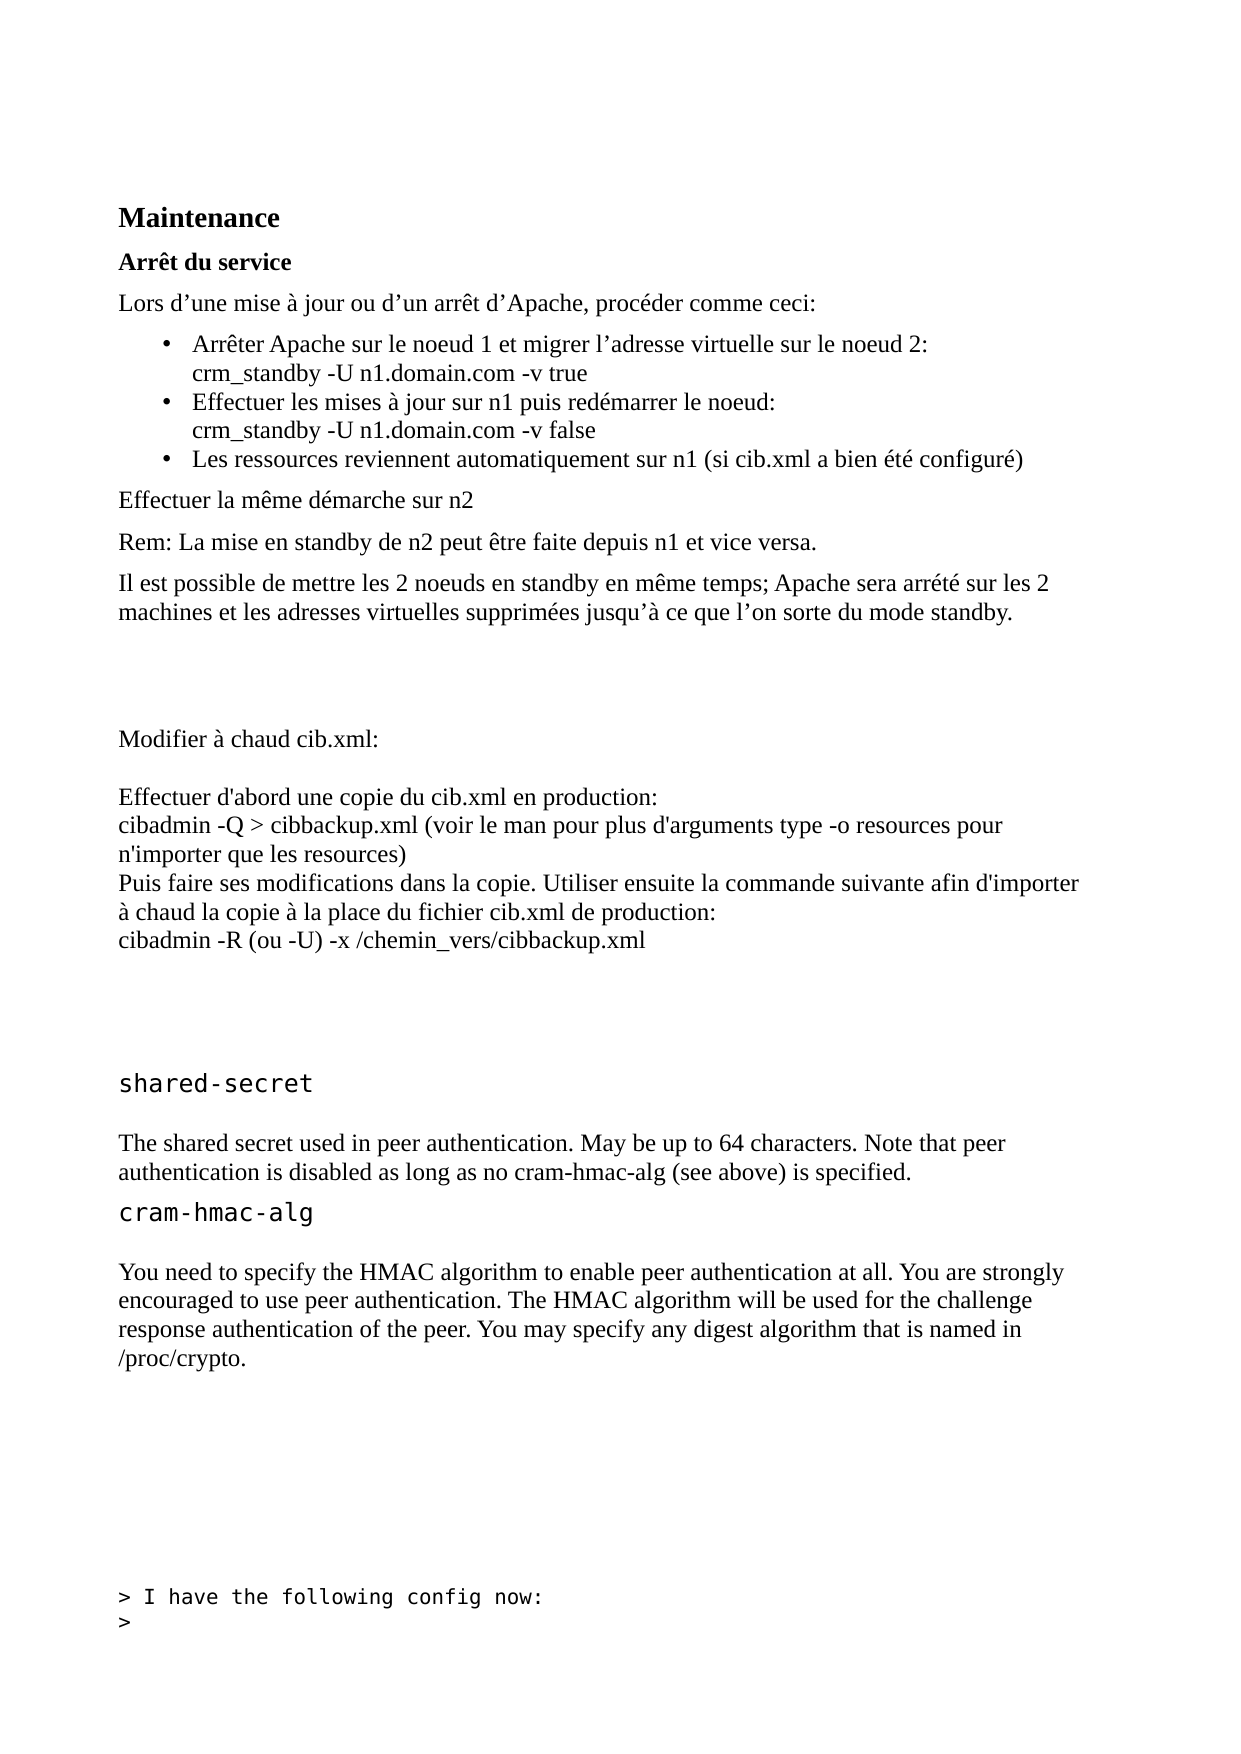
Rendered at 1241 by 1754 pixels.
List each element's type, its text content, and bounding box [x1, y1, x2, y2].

text The shared secret used in peer authentication. May be up to 64 characters. Note that peer authentication is disabled as long as no cram-hmac-alg (see above) is specified. [118, 1128, 1122, 1185]
text cibadmin -R (ou -U) -x /chemin_vers/cibbackup.xml [118, 925, 1122, 954]
text n'importer que les resources) [118, 839, 1122, 868]
text cibadmin -Q > cibbackup.xml (voir le man pour plus d'arguments type -o resources pour [118, 810, 1122, 839]
list Effectuer les mises à jour sur n1 puis redémarrer le noeud: crm_standby -U n1.domain.com -v false [162, 387, 1122, 444]
text Modifier à chaud cib.xml: [118, 724, 1122, 753]
subtitle cram-hmac-alg [118, 1198, 1122, 1227]
text Puis faire ses modifications dans la copie. Utiliser ensuite la commande suivante afin d'importer [118, 868, 1122, 897]
text à chaud la copie à la place du fichier cib.xml de production: [118, 897, 1122, 925]
text Effectuer la même démarche sur n2 [118, 485, 1122, 514]
text Il est possible de mettre les 2 noeuds en standby en même temps; Apache sera arrété sur les 2 machines et les adresses virtuelles supprimées jusqu’à ce que l’on sorte du mode standby. [118, 568, 1122, 625]
text You need to specify the HMAC algorithm to enable peer authentication at all. You are strongly encouraged to use peer authentication. The HMAC algorithm will be used for the challenge response authentication of the peer. You may specify any digest algorithm that is named in /proc/crypto. [118, 1257, 1122, 1372]
text Arrêt du service [118, 247, 1122, 275]
text Effectuer d'abord une copie du cib.xml en production: [118, 782, 1122, 810]
text > I have the following config now: [118, 1585, 1122, 1610]
list Arrêter Apache sur le noeud 1 et migrer l’adresse virtuelle sur le noeud 2: crm_standby -U n1.domain.com -v true [162, 329, 1122, 387]
text Rem: La mise en standby de n2 peut être faite depuis n1 et vice versa. [118, 527, 1122, 555]
subtitle Maintenance [118, 201, 1122, 234]
text Lors d’une mise à jour ou d’un arrêt d’Apache, procéder comme ceci: [118, 288, 1122, 317]
list Les ressources reviennent automatiquement sur n1 (si cib.xml a bien été configuré) [162, 444, 1122, 473]
subtitle shared-secret [118, 1069, 1122, 1098]
text > [118, 1610, 1122, 1634]
